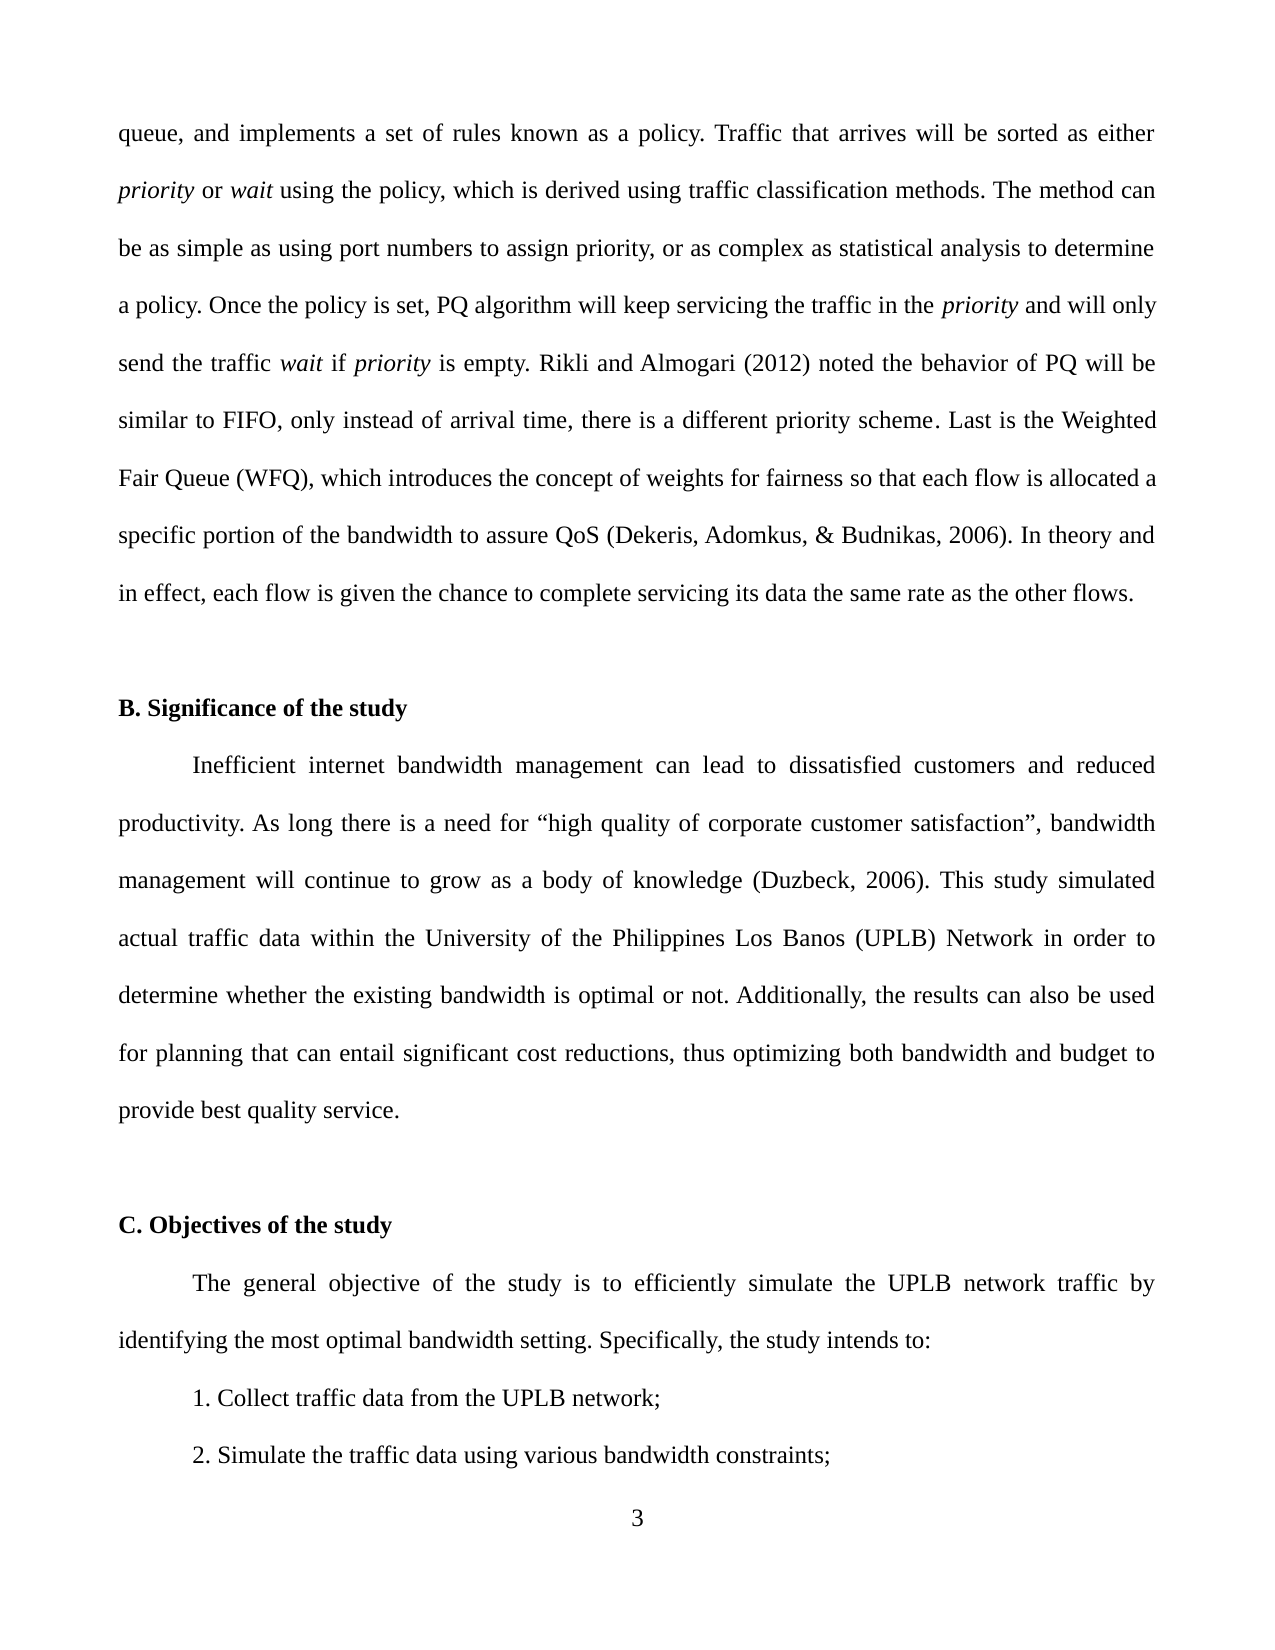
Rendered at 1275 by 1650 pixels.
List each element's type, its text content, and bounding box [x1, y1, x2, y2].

text B. Significance of the study [118, 693, 1157, 722]
text 1. Collect traffic data from the UPLB network; [118, 1383, 1157, 1412]
text C. Objectives of the study [118, 1211, 1157, 1239]
text The general objective of the study is to efficiently simulate the UPLB network traffic by identifying the most optimal bandwidth setting. Specifically, the study intends to: [118, 1268, 1157, 1354]
text Inefficient internet bandwidth management can lead to dissatisfied customers and reduced productivity. As long there is a need for “high quality of corporate customer satisfaction”, bandwidth management will continue to grow as a body of knowledge (Duzbeck, 2006). This study simulated actual traffic data within the University of the Philippines Los Banos (UPLB) Network in order to determine whether the existing bandwidth is optimal or not. Additionally, the results can also be used for planning that can entail significant cost reductions, thus optimizing both bandwidth and budget to provide best quality service. [118, 751, 1157, 1124]
text 2. Simulate the traffic data using various bandwidth constraints; [118, 1441, 1157, 1469]
text queue, and implements a set of rules known as a policy. Traffic that arrives will be sorted as either priority or wait using the policy, which is derived using traffic classification methods. The method can be as simple as using port numbers to assign priority, or as complex as statistical analysis to determine a policy. Once the policy is set, PQ algorithm will keep servicing the traffic in the priority and will only send the traffic wait if priority is empty. Rikli and Almogari (2012) noted the behavior of PQ will be similar to FIFO, only instead of arrival time, there is a different priority scheme. Last is the Weighted Fair Queue (WFQ), which introduces the concept of weights for fairness so that each flow is allocated a specific portion of the bandwidth to assure QoS (Dekeris, Adomkus, & Budnikas, 2006). In theory and in effect, each flow is given the chance to complete servicing its data the same rate as the other flows. [118, 118, 1157, 607]
